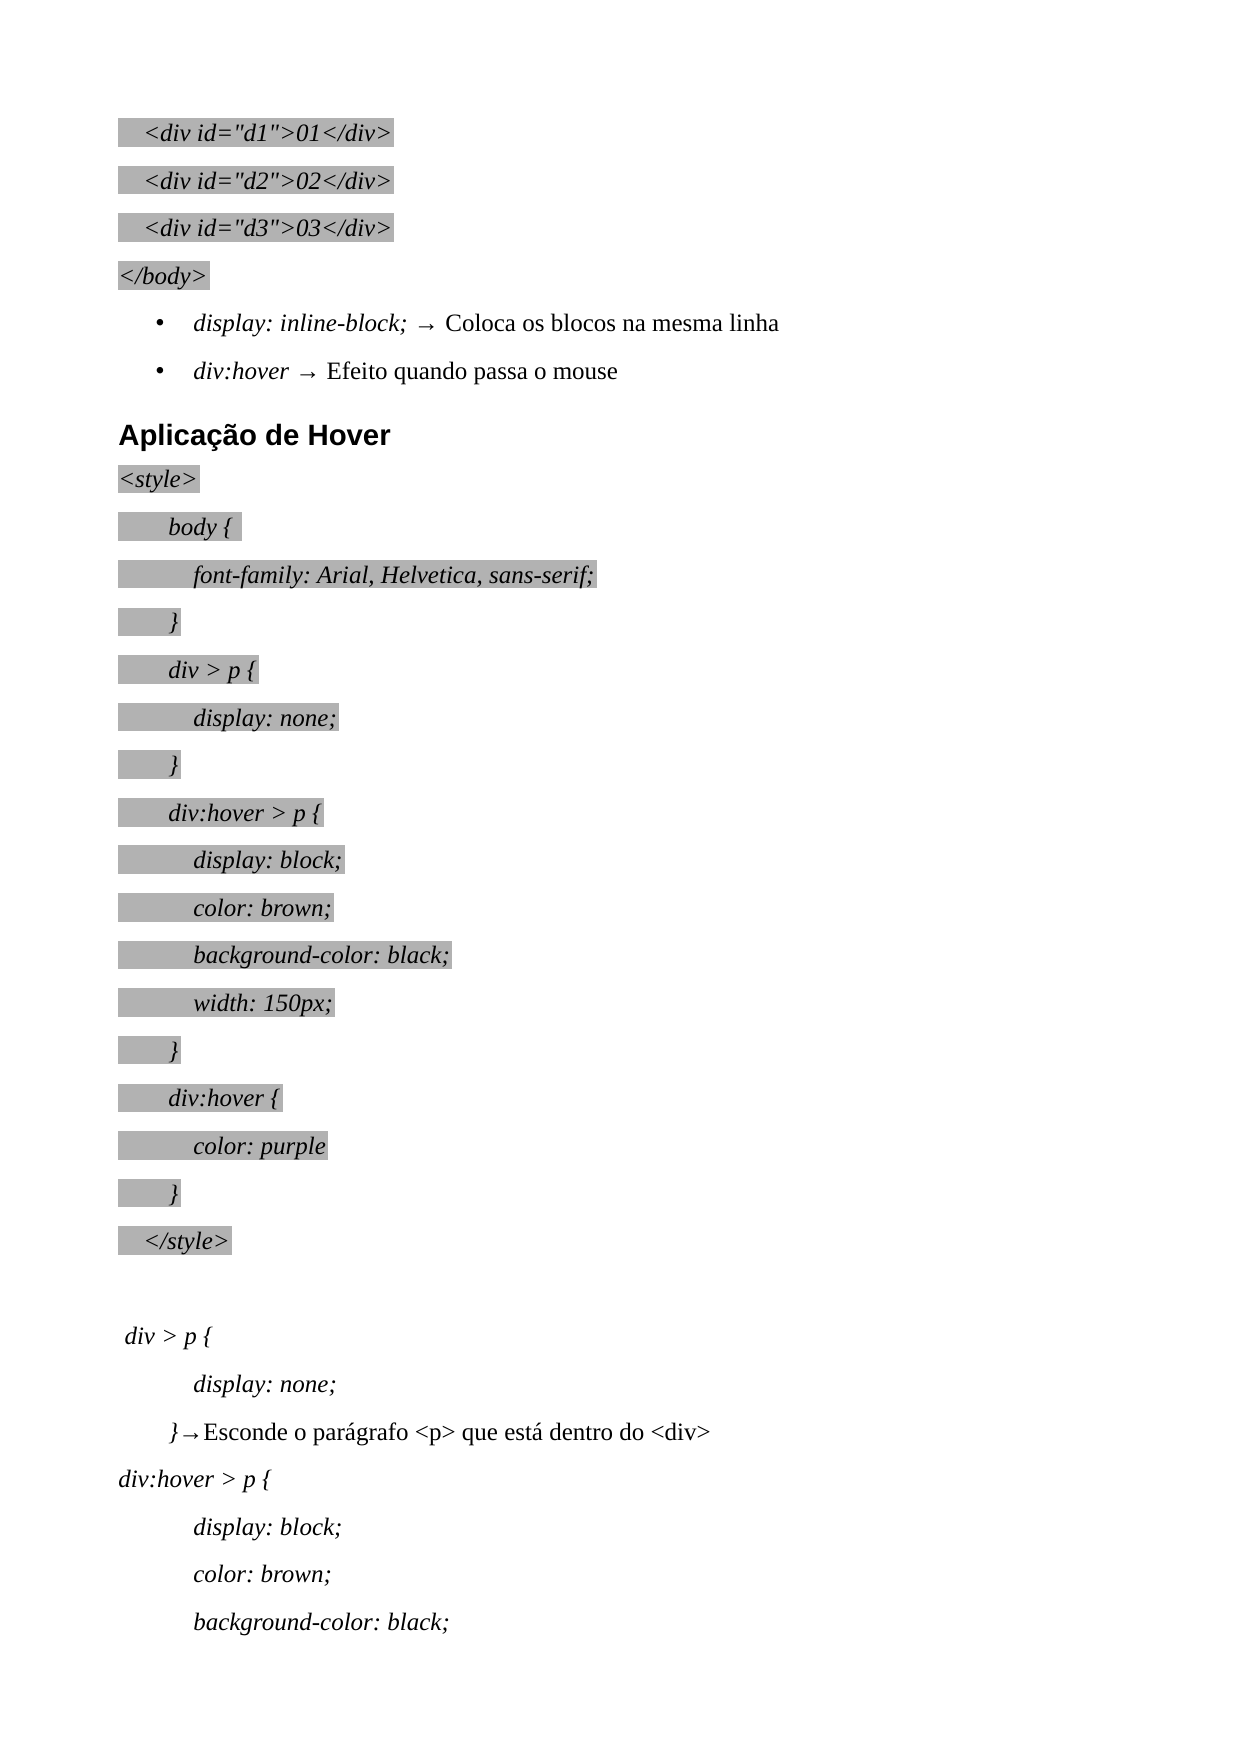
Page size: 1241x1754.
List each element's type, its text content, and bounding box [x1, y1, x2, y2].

text <div id="d3">03</div> [118, 213, 1122, 242]
text </body> [118, 261, 1122, 290]
subtitle Aplicação de Hover [118, 418, 1122, 452]
text display: none; [118, 1369, 1122, 1398]
text display: block; [118, 1512, 1122, 1541]
text div:hover > p { [118, 798, 1122, 827]
text display: block; [118, 845, 1122, 874]
text } [118, 1036, 1122, 1064]
text body { [118, 512, 1122, 541]
list div:hover → Efeito quando passa o mouse [156, 356, 1122, 385]
text } [118, 1179, 1122, 1207]
text color: brown; [118, 893, 1122, 922]
text font-family: Arial, Helvetica, sans-serif; [118, 560, 1122, 588]
text div:hover { [118, 1083, 1122, 1112]
text <div id="d1">01</div> [118, 118, 1122, 147]
text width: 150px; [118, 988, 1122, 1017]
text color: purple [118, 1131, 1122, 1160]
text <div id="d2">02</div> [118, 166, 1122, 194]
text div > p { [118, 1321, 1122, 1350]
text background-color: black; [118, 1607, 1122, 1636]
text }→Esconde o parágrafo <p> que está dentro do <div> [118, 1417, 1122, 1445]
text } [118, 607, 1122, 636]
text <style> [118, 464, 1122, 493]
text div:hover > p { [118, 1464, 1122, 1493]
text div > p { [118, 655, 1122, 684]
text </style> [118, 1226, 1122, 1255]
text display: none; [118, 703, 1122, 731]
text } [118, 750, 1122, 779]
text background-color: black; [118, 941, 1122, 969]
list display: inline-block; → Coloca os blocos na mesma linha [156, 308, 1122, 337]
text color: brown; [118, 1559, 1122, 1588]
